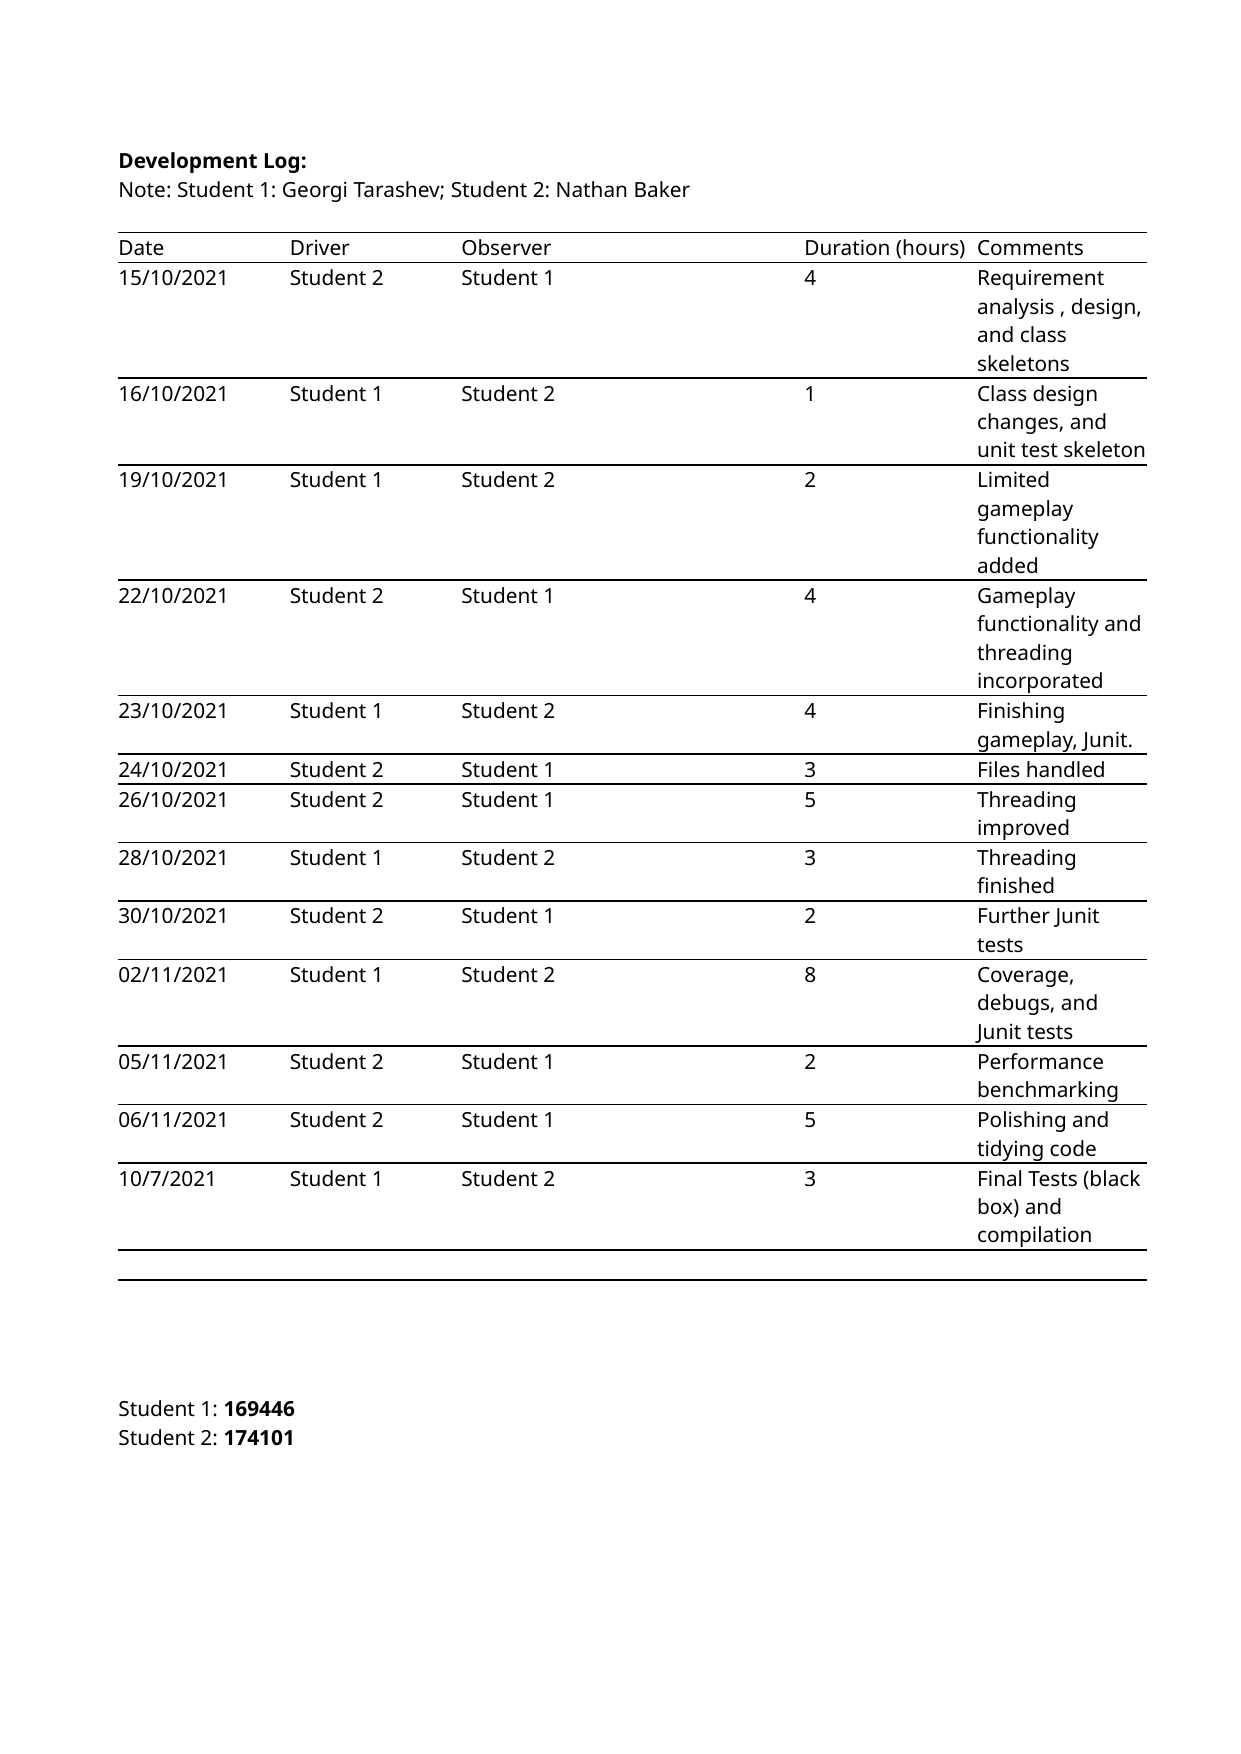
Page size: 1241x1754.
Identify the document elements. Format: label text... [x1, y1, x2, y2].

table_cell Student 2 [290, 581, 461, 695]
table_cell Polishing and tidying code [976, 1105, 1147, 1162]
table_cell 26/10/2021 [118, 785, 289, 842]
table_cell [633, 960, 804, 1045]
table_header Observer [461, 233, 633, 262]
table_cell Student 2 [461, 843, 633, 900]
text Development Log: [118, 147, 1122, 175]
table_cell 3 [804, 843, 976, 900]
text Note: Student 1: Georgi Tarashev; Student 2: Nathan Baker [118, 175, 1122, 203]
table_cell 15/10/2021 [118, 263, 289, 377]
table_cell [633, 843, 804, 900]
table_cell Student 2 [290, 785, 461, 842]
table_cell 3 [804, 1164, 976, 1249]
table_cell [976, 1251, 1147, 1279]
table_cell [804, 1251, 976, 1279]
table_cell Student 1 [290, 379, 461, 464]
table_cell Threading improved [976, 785, 1147, 842]
table_cell 24/10/2021 [118, 755, 289, 783]
table_cell 1 [804, 379, 976, 464]
table_cell 02/11/2021 [118, 960, 289, 1045]
table_cell [633, 755, 804, 783]
table_cell Student 1 [461, 902, 633, 958]
table_cell Student 2 [290, 755, 461, 783]
table_cell Coverage, debugs, and Junit tests [976, 960, 1147, 1045]
table_cell Student 1 [461, 1047, 633, 1104]
table_header [633, 233, 804, 262]
table_cell Final Tests (black box) and compilation [976, 1164, 1147, 1249]
table_cell Student 1 [290, 960, 461, 1045]
table_cell Gameplay functionality and threading incorporated [976, 581, 1147, 695]
table_cell 4 [804, 263, 976, 377]
table_cell [633, 1251, 804, 1279]
table_cell 2 [804, 902, 976, 958]
table_cell [290, 1251, 461, 1279]
table_cell 8 [804, 960, 976, 1045]
table_cell Student 2 [290, 263, 461, 377]
table_cell Student 1 [290, 466, 461, 579]
table_cell 16/10/2021 [118, 379, 289, 464]
table_cell Student 1 [290, 843, 461, 900]
table_cell 05/11/2021 [118, 1047, 289, 1104]
table_cell Student 2 [290, 902, 461, 958]
table_cell [633, 785, 804, 842]
table_header Duration (hours) [804, 233, 976, 262]
table_cell 4 [804, 581, 976, 695]
table_cell Student 1 [461, 755, 633, 783]
table_cell 28/10/2021 [118, 843, 289, 900]
table_cell [633, 466, 804, 579]
table_cell Student 2 [461, 379, 633, 464]
text Student 2: 174101 [118, 1423, 1122, 1451]
table_cell [633, 379, 804, 464]
table_cell Class design changes, and unit test skeleton [976, 379, 1147, 464]
table_cell Student 2 [461, 1164, 633, 1249]
table_cell [633, 902, 804, 958]
table_cell 3 [804, 755, 976, 783]
table_cell 4 [804, 696, 976, 753]
table_cell Further Junit tests [976, 902, 1147, 958]
table_cell [633, 1105, 804, 1162]
table_cell Student 2 [290, 1105, 461, 1162]
table_cell Performance benchmarking [976, 1047, 1147, 1104]
table_cell [461, 1251, 633, 1279]
table_cell 19/10/2021 [118, 466, 289, 579]
table_cell Limited gameplay functionality added [976, 466, 1147, 579]
table_header Date [118, 233, 289, 262]
table_cell 06/11/2021 [118, 1105, 289, 1162]
table_cell Student 2 [461, 696, 633, 753]
table_cell Student 1 [461, 263, 633, 377]
table_cell 22/10/2021 [118, 581, 289, 695]
table_cell Threading finished [976, 843, 1147, 900]
table_cell Student 1 [461, 581, 633, 695]
table_cell 30/10/2021 [118, 902, 289, 958]
table_header Comments [976, 233, 1147, 262]
table_header Driver [290, 233, 461, 262]
table_cell Student 1 [290, 1164, 461, 1249]
table_cell Files handled [976, 755, 1147, 783]
table_cell Requirement analysis , design, and class skeletons [976, 263, 1147, 377]
table_cell 5 [804, 1105, 976, 1162]
table_cell Student 1 [461, 1105, 633, 1162]
table_cell 2 [804, 1047, 976, 1104]
table_cell Finishing gameplay, Junit. [976, 696, 1147, 753]
table_cell Student 2 [461, 960, 633, 1045]
table_cell [633, 696, 804, 753]
table_cell [633, 1164, 804, 1249]
table_cell 5 [804, 785, 976, 842]
table_cell [633, 581, 804, 695]
table_cell Student 1 [461, 785, 633, 842]
table_cell [118, 1251, 289, 1279]
table_cell [633, 1047, 804, 1104]
table_cell 23/10/2021 [118, 696, 289, 753]
table_cell Student 2 [290, 1047, 461, 1104]
table_cell Student 2 [461, 466, 633, 579]
table_cell 10/7/2021 [118, 1164, 289, 1249]
table_cell Student 1 [290, 696, 461, 753]
text Student 1: 169446 [118, 1394, 1122, 1423]
table_cell 2 [804, 466, 976, 579]
table_cell [633, 263, 804, 377]
